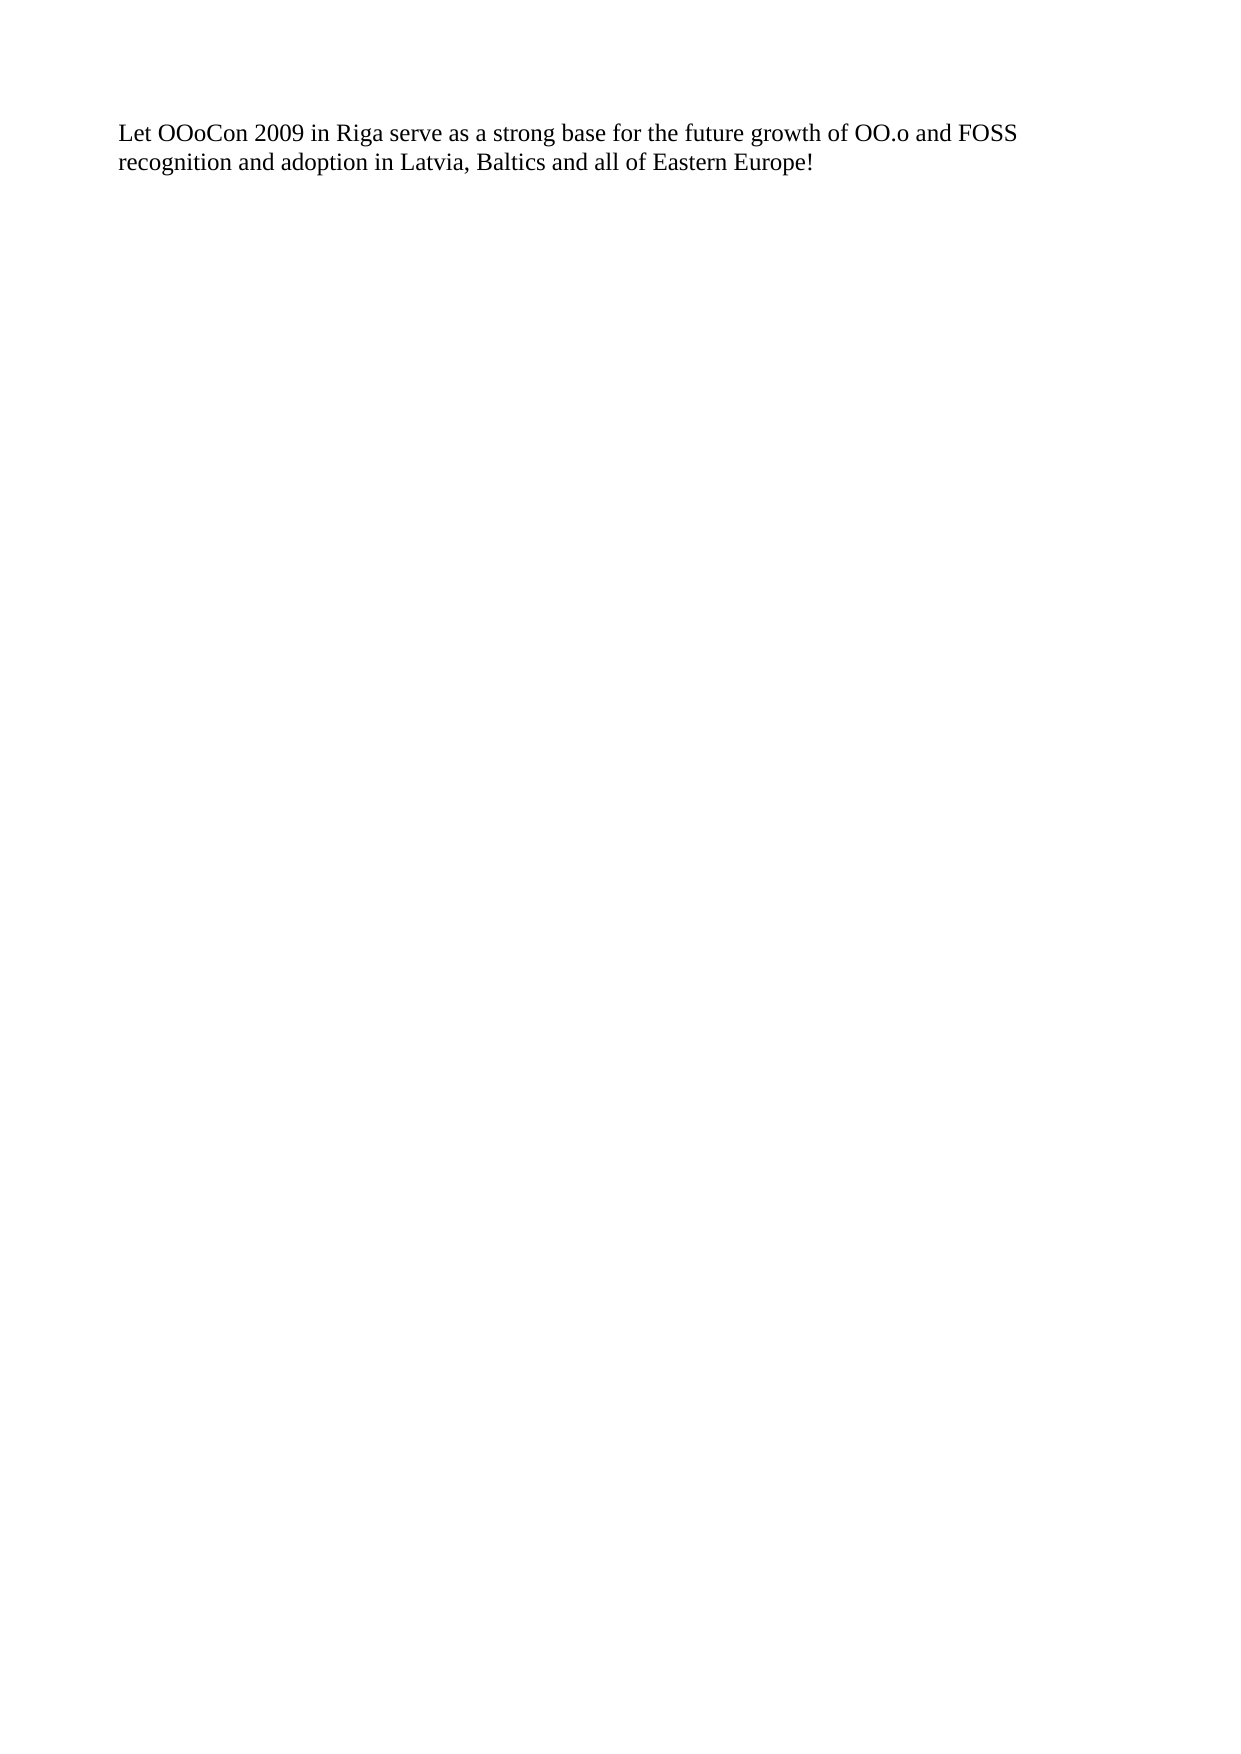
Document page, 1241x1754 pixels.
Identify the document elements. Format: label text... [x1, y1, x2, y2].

text Let OOoCon 2009 in Riga serve as a strong base for the future growth of OO.o and FOSS recognition and adoption in Latvia, Baltics and all of Eastern Europe! [118, 118, 1122, 176]
